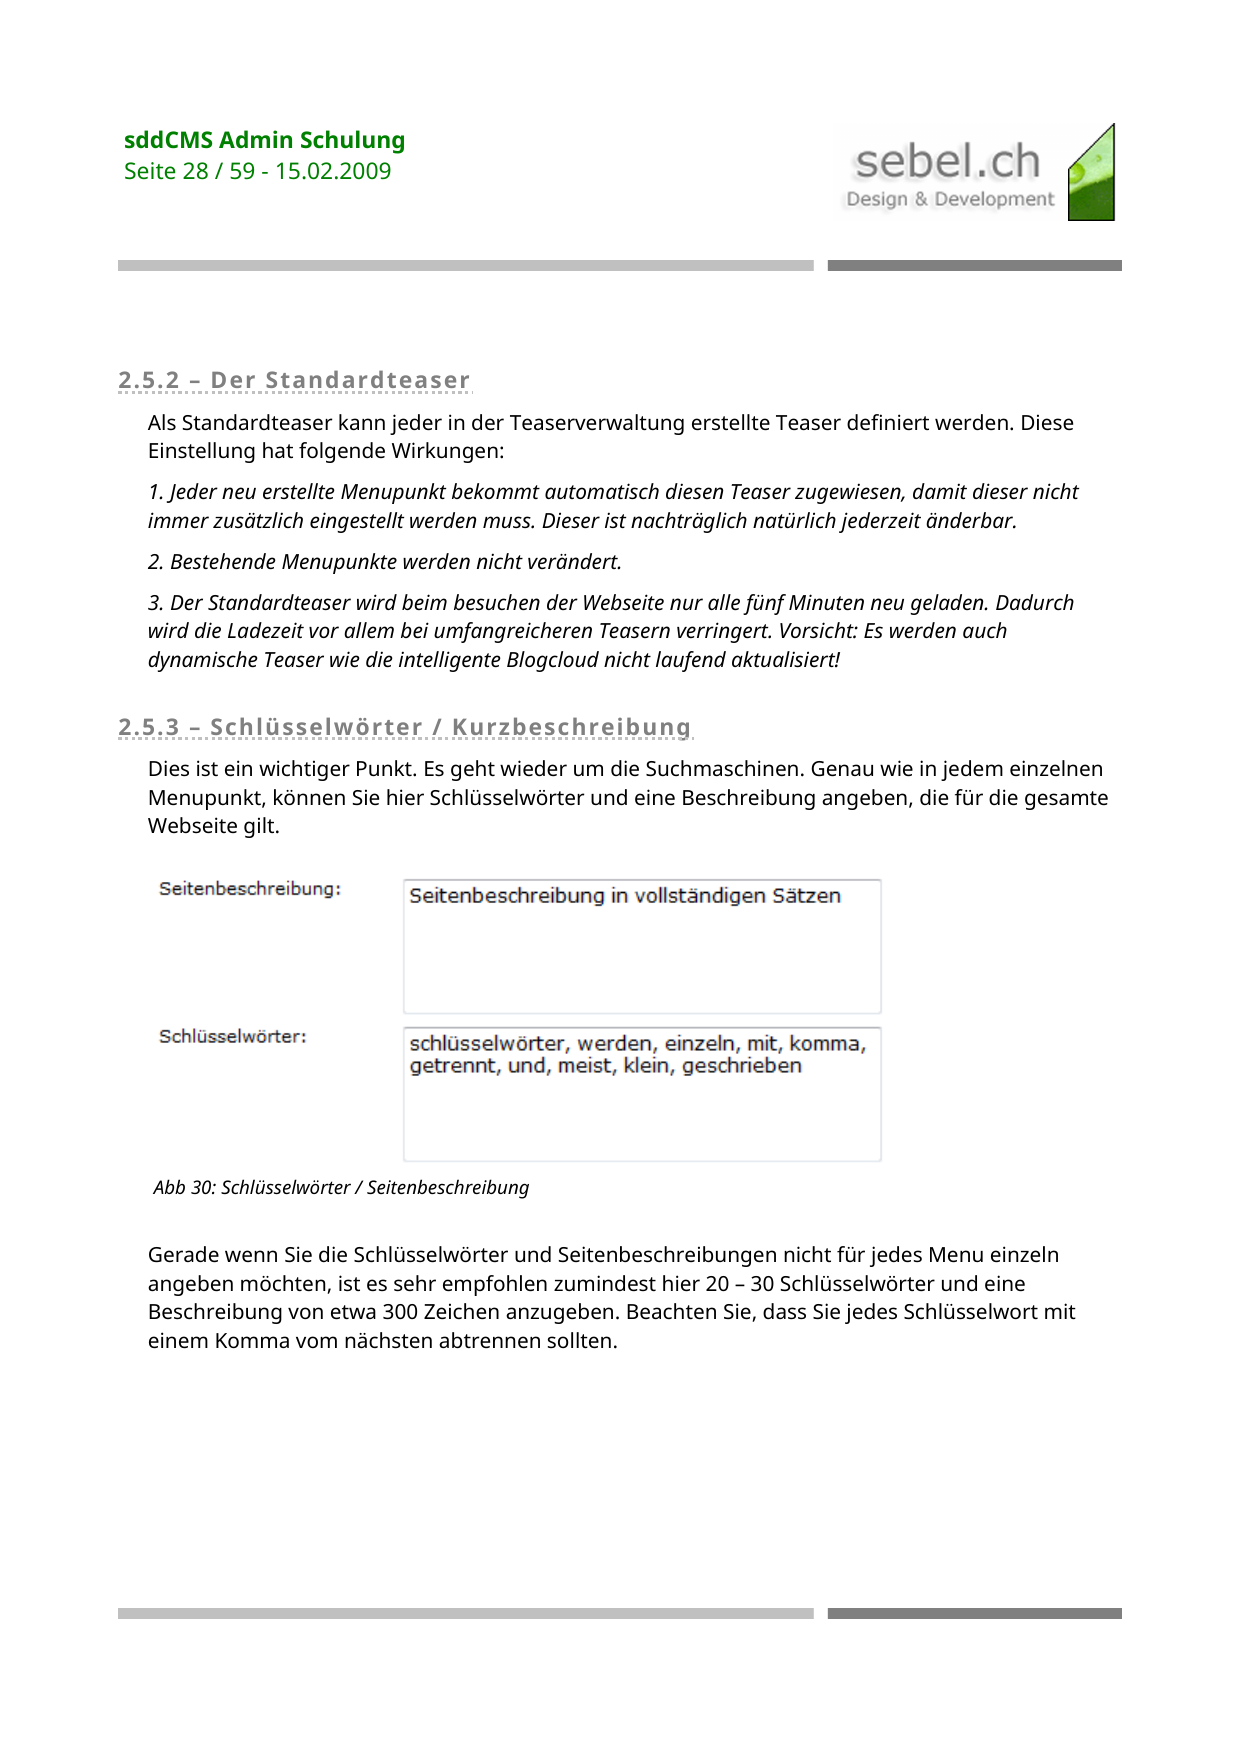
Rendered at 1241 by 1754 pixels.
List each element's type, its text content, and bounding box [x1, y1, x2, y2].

text Dies ist ein wichtiger Punkt. Es geht wieder um die Suchmaschinen. Genau wie in jedem einzelnen Menupunkt, können Sie hier Schlüsselwörter und eine Beschreibung angeben, die für die gesamte Webseite gilt. [148, 754, 1122, 840]
text 3. Der Standardteaser wird beim besuchen der Webseite nur alle fünf Minuten neu geladen. Dadurch wird die Ladezeit vor allem bei umfangreicheren Teasern verringert. Vorsicht: Es werden auch dynamische Teaser wie die intelligente Blogcloud nicht laufend aktualisiert! [148, 588, 1122, 673]
subtitle 2.5.3 – Schlüsselwörter / Kurzbeschreibung [118, 711, 1122, 742]
text Als Standardteaser kann jeder in der Teaserverwaltung erstellte Teaser definiert werden. Diese Einstellung hat folgende Wirkungen: [148, 408, 1122, 465]
picture [118, 260, 1122, 271]
text 1. Jeder neu erstellte Menupunkt bekommt automatisch diesen Teaser zugewiesen, damit dieser nicht immer zusätzlich eingestellt werden muss. Dieser ist nachträglich natürlich jederzeit änderbar. [148, 477, 1122, 534]
subtitle 2.5.2 – Der Standardteaser [118, 364, 1122, 396]
text Gerade wenn Sie die Schlüsselwörter und Seitenbeschreibungen nicht für jedes Menu einzeln angeben möchten, ist es sehr empfohlen zumindest hier 20 – 30 Schlüsselwörter und eine Beschreibung von etwa 300 Zeichen anzugeben. Beachten Sie, dass Sie jedes Schlüsselwort mit einem Komma vom nächsten abtrennen sollten. [148, 1241, 1122, 1354]
picture [118, 1608, 1122, 1619]
text 2. Bestehende Menupunkte werden nicht verändert. [148, 547, 1122, 575]
picture [153, 871, 890, 1175]
text Abb 30: Schlüsselwörter / Seitenbeschreibung [154, 1175, 889, 1200]
